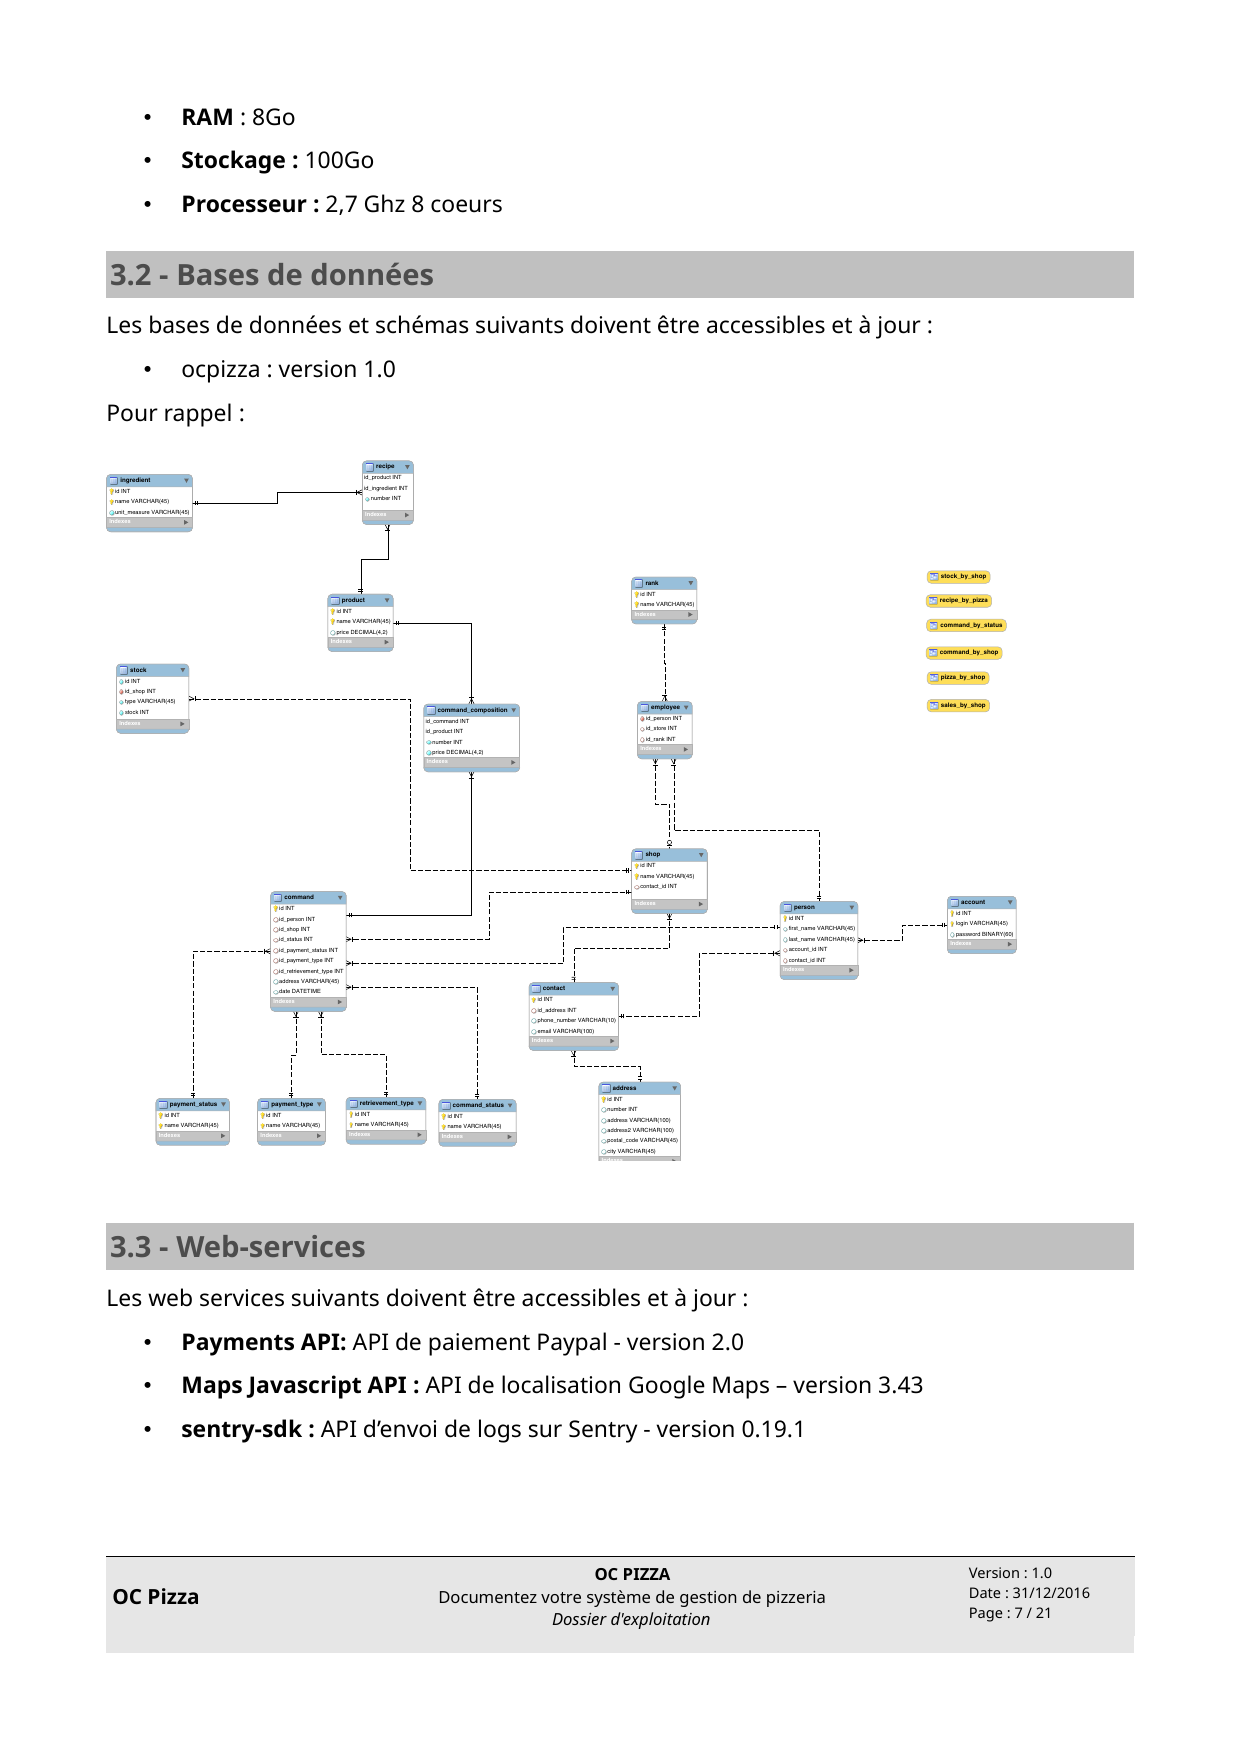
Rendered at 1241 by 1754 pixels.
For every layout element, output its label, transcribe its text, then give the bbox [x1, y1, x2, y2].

list Stockage : 100Go [144, 144, 1134, 175]
subtitle Bases de données [107, 252, 1133, 297]
list sentry-sdk : API d’envoi de logs sur Sentry - version 0.19.1 [144, 1413, 1134, 1444]
subtitle Web-services [107, 1224, 1133, 1269]
text Les bases de données et schémas suivants doivent être accessibles et à jour : [106, 309, 1134, 341]
text Les web services suivants doivent être accessibles et à jour : [106, 1282, 1134, 1313]
list RAM : 8Go [144, 100, 1134, 132]
list Processeur : 2,7 Ghz 8 coeurs [144, 188, 1134, 219]
text Pour rappel : [106, 397, 1134, 428]
list ocpizza : version 1.0 [144, 353, 1134, 384]
list Payments API: API de paiement Paypal - version 2.0 [144, 1325, 1134, 1357]
list Maps Javascript API : API de localisation Google Maps – version 3.43 [144, 1369, 1134, 1400]
